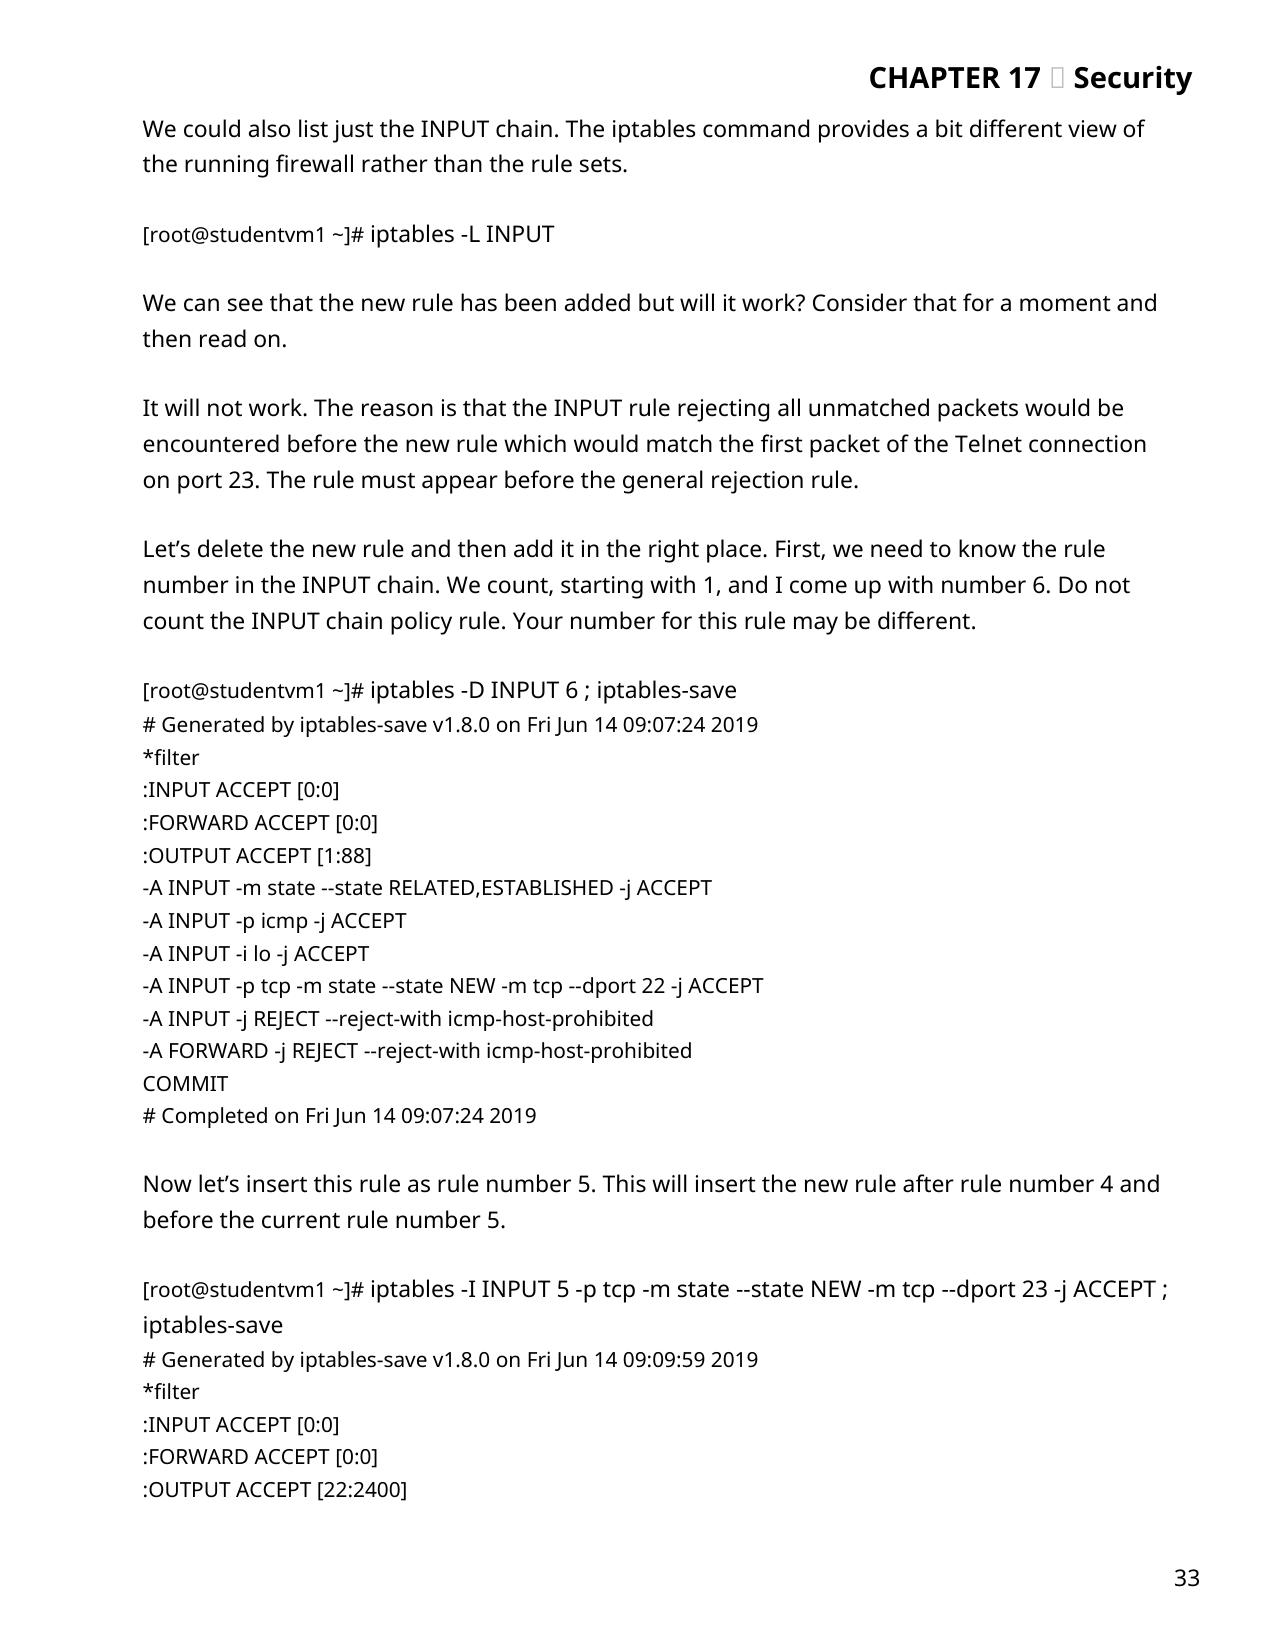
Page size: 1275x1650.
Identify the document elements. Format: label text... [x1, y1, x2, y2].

text -A INPUT -p icmp -j ACCEPT [142, 906, 1170, 934]
text # Generated by iptables-save v1.8.0 on Fri Jun 14 09:07:24 2019 [142, 710, 1170, 739]
text We can see that the new rule has been added but will it work? Consider that for a moment and then read on. [142, 287, 1170, 354]
text *filter [142, 743, 1170, 771]
text [root@studentvm1 ~]# iptables -D INPUT 6 ; iptables-save [142, 674, 1170, 706]
text :FORWARD ACCEPT [0:0] [142, 808, 1170, 837]
text Now let’s insert this rule as rule number 5. This will insert the new rule after rule number 4 and before the current rule number 5. [142, 1168, 1170, 1235]
text [root@studentvm1 ~]# iptables -I INPUT 5 -p tcp -m state --state NEW -m tcp --dport 23 -j ACCEPT ; iptables-save [142, 1273, 1170, 1340]
text :INPUT ACCEPT [0:0] [142, 1410, 1170, 1438]
text It will not work. The reason is that the INPUT rule rejecting all unmatched packets would be encountered before the new rule which would match the first packet of the Telnet connection on port 23. The rule must appear before the general rejection rule. [142, 392, 1170, 495]
text -A INPUT -m state --state RELATED,ESTABLISHED -j ACCEPT [142, 873, 1170, 902]
text -A INPUT -j REJECT --reject-with icmp-host-prohibited [142, 1004, 1170, 1032]
text *filter [142, 1377, 1170, 1406]
text -A INPUT -i lo -j ACCEPT [142, 939, 1170, 967]
text -A FORWARD -j REJECT --reject-with icmp-host-prohibited [142, 1036, 1170, 1065]
text # Generated by iptables-save v1.8.0 on Fri Jun 14 09:09:59 2019 [142, 1345, 1170, 1373]
text # Completed on Fri Jun 14 09:07:24 2019 [142, 1102, 1170, 1130]
text [root@studentvm1 ~]# iptables -L INPUT [142, 218, 1170, 249]
text -A INPUT -p tcp -m state --state NEW -m tcp --dport 22 -j ACCEPT [142, 971, 1170, 1000]
text :INPUT ACCEPT [0:0] [142, 776, 1170, 804]
text :FORWARD ACCEPT [0:0] [142, 1442, 1170, 1471]
text :OUTPUT ACCEPT [22:2400] [142, 1475, 1170, 1503]
text COMMIT [142, 1069, 1170, 1097]
text :OUTPUT ACCEPT [1:88] [142, 841, 1170, 869]
text Let’s delete the new rule and then add it in the right place. First, we need to know the rule number in the INPUT chain. We count, starting with 1, and I come up with number 6. Do not count the INPUT chain policy rule. Your number for this rule may be different. [142, 533, 1170, 636]
text We could also list just the INPUT chain. The iptables command provides a bit different view of the running firewall rather than the rule sets. [142, 112, 1170, 180]
